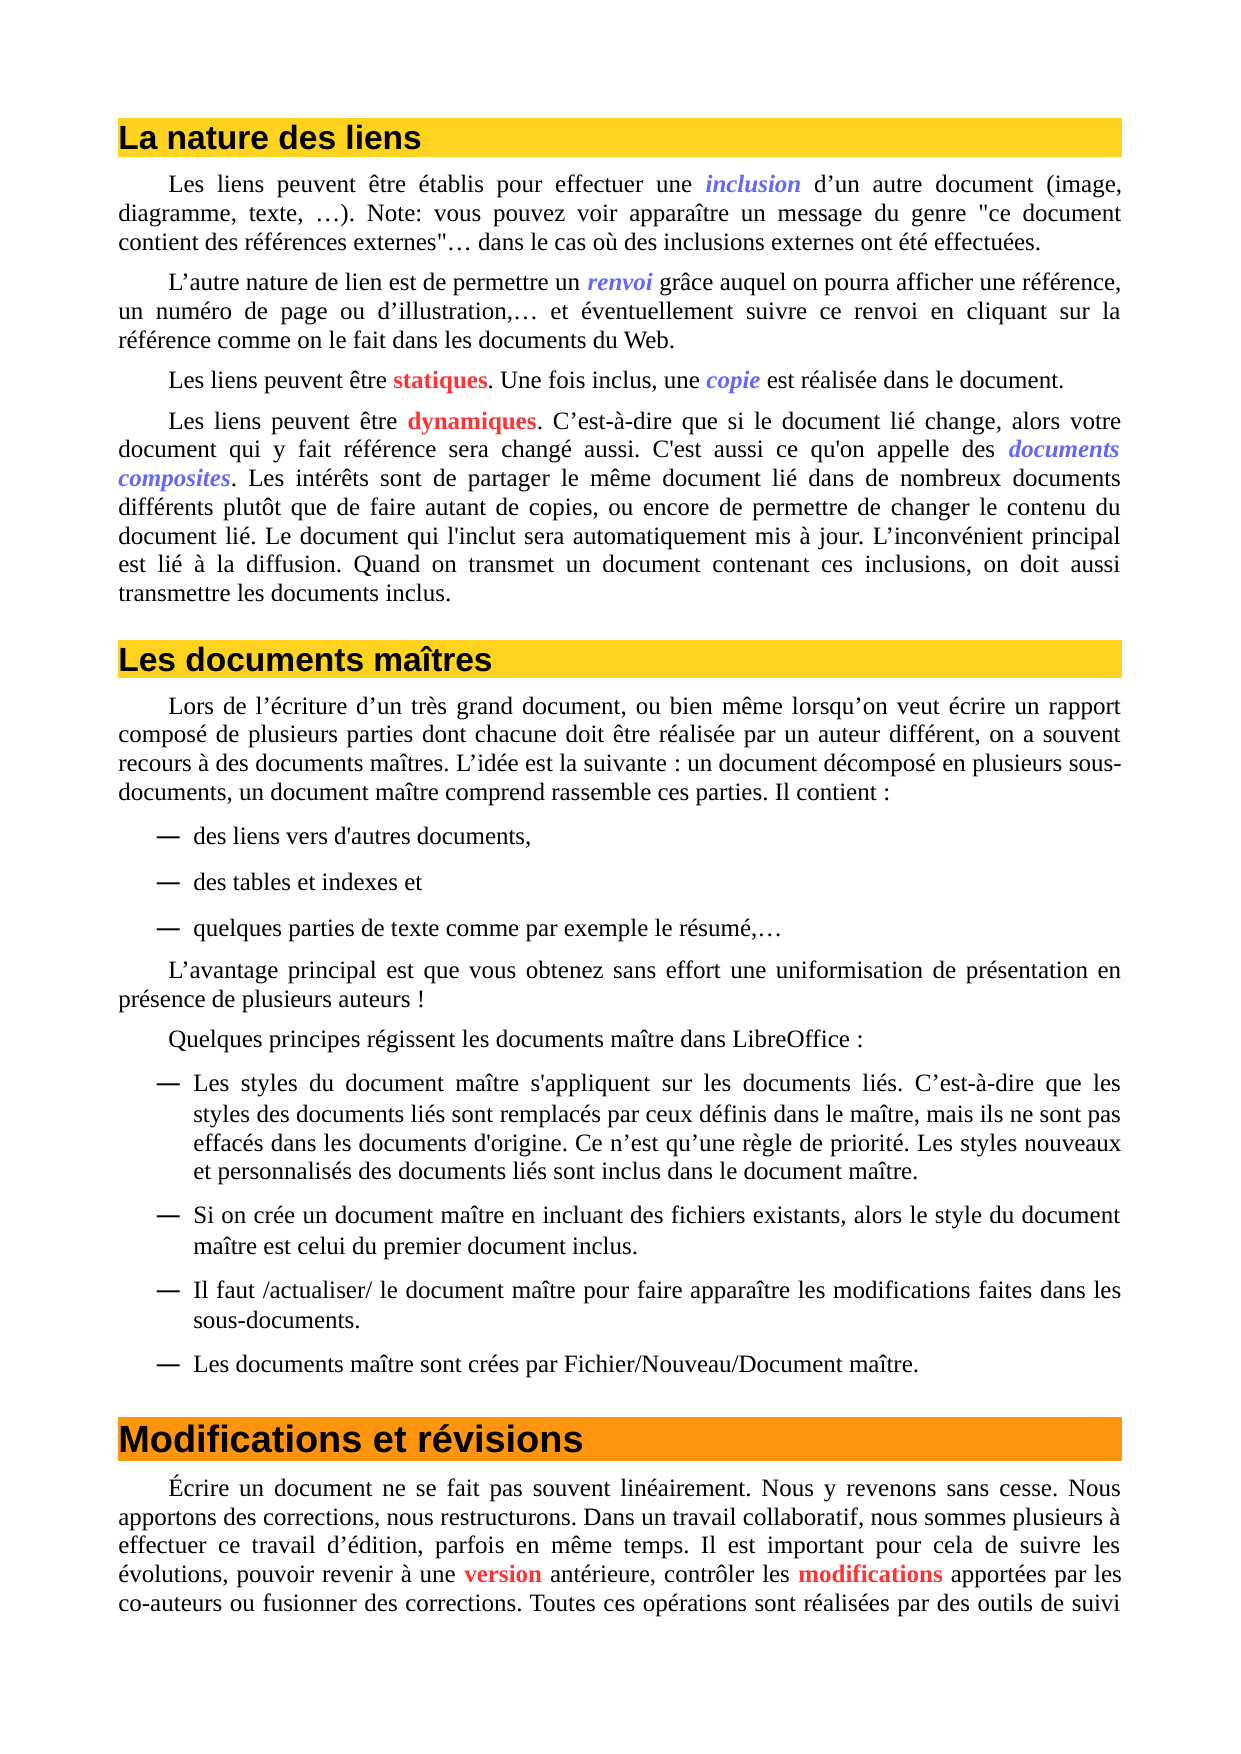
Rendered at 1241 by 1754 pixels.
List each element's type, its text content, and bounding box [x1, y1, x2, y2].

subtitle Modifications et révisions [118, 1417, 1122, 1461]
subtitle La nature des liens [118, 118, 1122, 157]
list Si on crée un document maître en incluant des fichiers existants, alors le style du document maître est celui du premier document inclus. [156, 1197, 1122, 1260]
list des tables et indexes et [156, 863, 1122, 897]
text Les liens peuvent être statiques. Une fois inclus, une copie est réalisée dans le document. [118, 365, 1122, 394]
list Il faut /actualiser/ le document maître pour faire apparaître les modifications faites dans les sous-documents. [156, 1272, 1122, 1334]
text Les liens peuvent être dynamiques. C’est-à-dire que si le document lié change, alors votre document qui y fait référence sera changé aussi. C'est aussi ce qu'on appelle des documents composites. Les intérêts sont de partager le même document lié dans de nombreux documents différents plutôt que de faire autant de copies, ou encore de permettre de changer le contenu du document lié. Le document qui l'inclut sera automatiquement mis à jour. L’inconvénient principal est lié à la diffusion. Quand on transmet un document contenant ces inclusions, on doit aussi transmettre les documents inclus. [118, 406, 1122, 607]
subtitle Les documents maîtres [118, 640, 1122, 678]
list Les documents maître sont crées par Fichier/Nouveau/Document maître. [156, 1346, 1122, 1380]
list quelques parties de texte comme par exemple le résumé,… [156, 909, 1122, 943]
text Quelques principes régissent les documents maître dans LibreOffice : [118, 1024, 1122, 1053]
text Lors de l’écriture d’un très grand document, ou bien même lorsqu’on veut écrire un rapport composé de plusieurs parties dont chacune doit être réalisée par un auteur différent, on a souvent recours à des documents maîtres. L’idée est la suivante : un document décomposé en plusieurs sous-documents, un document maître comprend rassemble ces parties. Il contient : [118, 691, 1122, 806]
text L’autre nature de lien est de permettre un renvoi grâce auquel on pourra afficher une référence, un numéro de page ou d’illustration,… et éventuellement suivre ce renvoi en cliquant sur la référence comme on le fait dans les documents du Web. [118, 267, 1122, 353]
text L’avantage principal est que vous obtenez sans effort une uniformisation de présentation en présence de plusieurs auteurs ! [118, 955, 1122, 1013]
list des liens vers d'autres documents, [156, 818, 1122, 852]
list Les styles du document maître s'appliquent sur les documents liés. C’est-à-dire que les styles des documents liés sont remplacés par ceux définis dans le maître, mais ils ne sont pas effacés dans les documents d'origine. Ce n’est qu’une règle de priorité. Les styles nouveaux et personnalisés des documents liés sont inclus dans le document maître. [156, 1065, 1122, 1185]
text Écrire un document ne se fait pas souvent linéairement. Nous y revenons sans cesse. Nous apportons des corrections, nous restructurons. Dans un travail collaboratif, nous sommes plusieurs à effectuer ce travail d’édition, parfois en même temps. Il est important pour cela de suivre les évolutions, pouvoir revenir à une version antérieure, contrôler les modifications apportées par les co-auteurs ou fusionner des corrections. Toutes ces opérations sont réalisées par des outils de suivi [118, 1473, 1122, 1617]
text Les liens peuvent être établis pour effectuer une inclusion d’un autre document (image, diagramme, texte, …). Note: vous pouvez voir apparaître un message du genre "ce document contient des références externes"… dans le cas où des inclusions externes ont été effectuées. [118, 169, 1122, 256]
